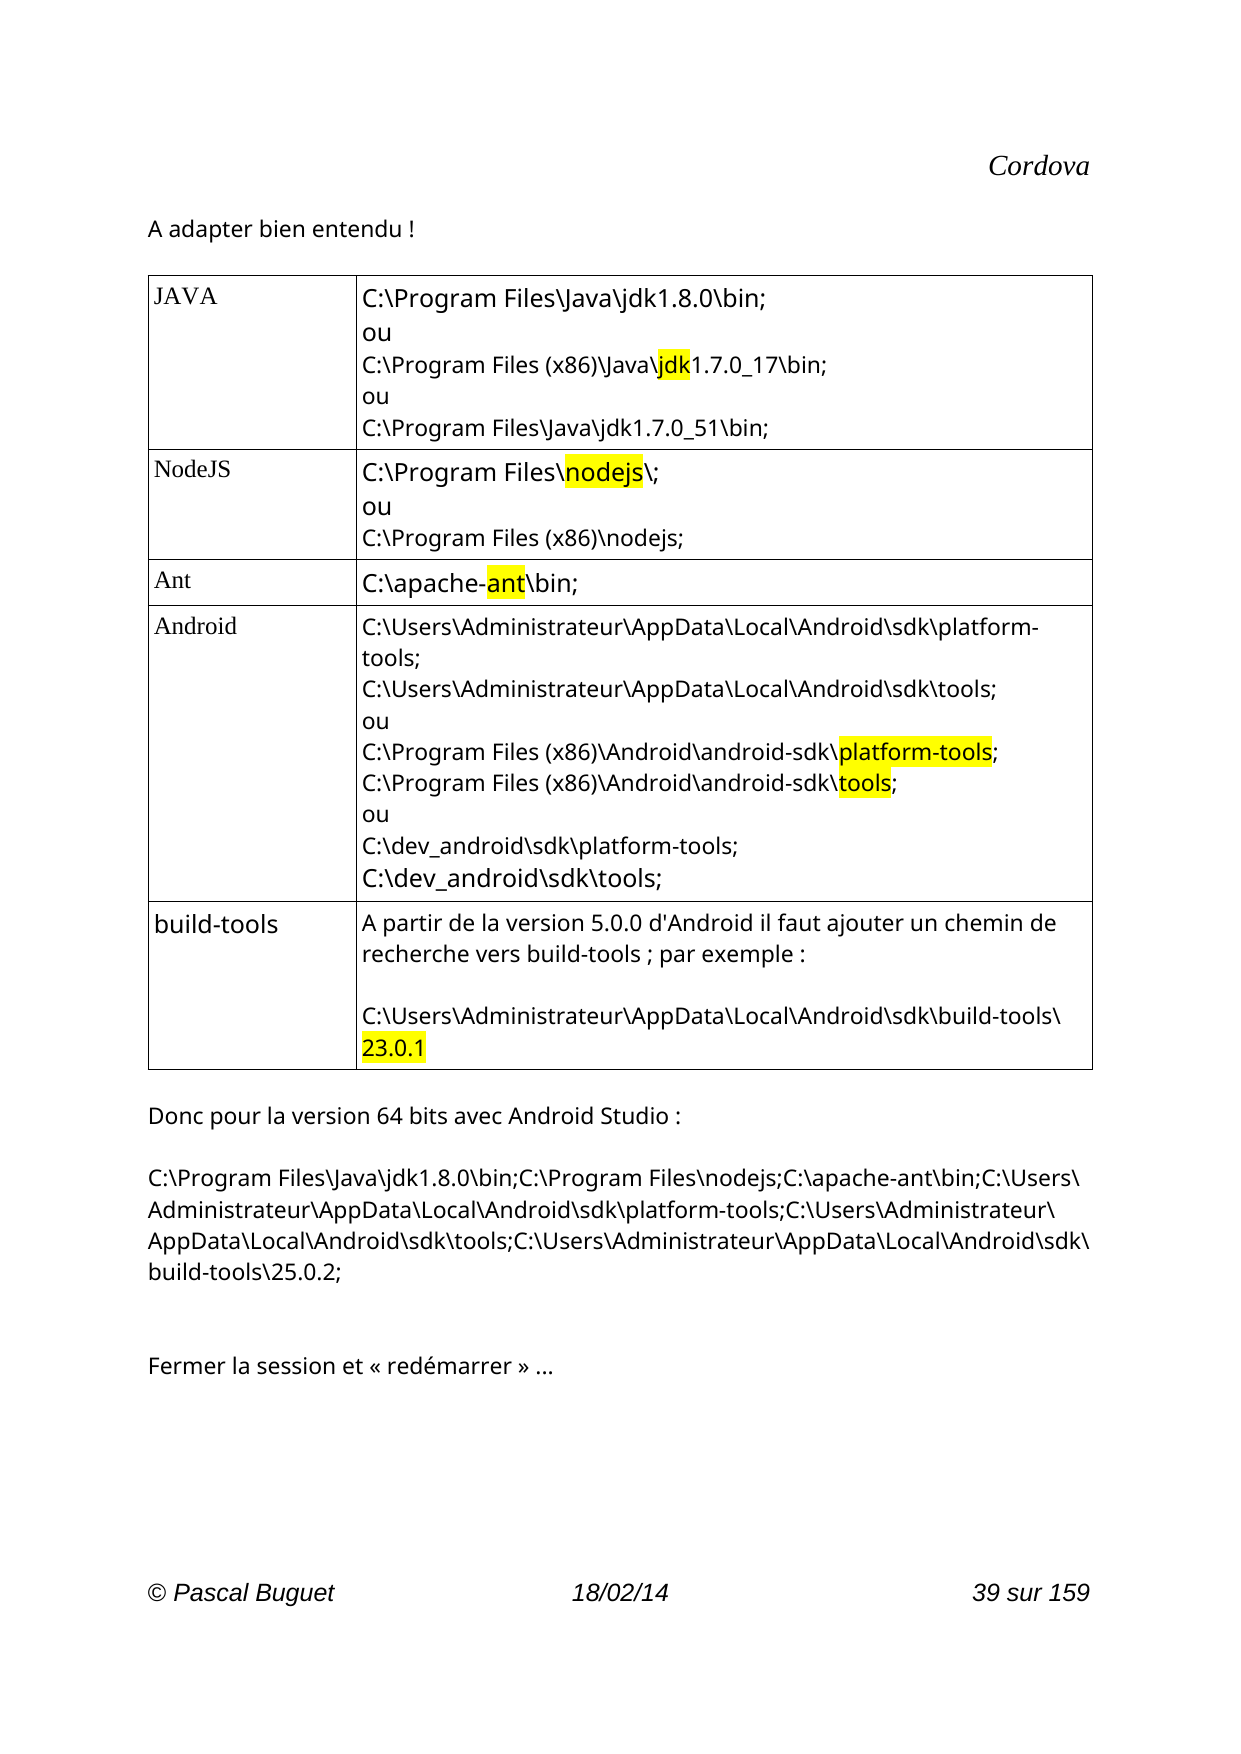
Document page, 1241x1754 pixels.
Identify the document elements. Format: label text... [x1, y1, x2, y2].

text Fermer la session et « redémarrer » ... [148, 1350, 1092, 1381]
text Donc pour la version 64 bits avec Android Studio : [148, 1100, 1092, 1131]
table_cell C:\apache-ant\bin; [357, 560, 1092, 605]
table_cell Ant [149, 560, 356, 605]
text A adapter bien entendu ! [148, 212, 1092, 244]
table_header JAVA [149, 276, 356, 448]
table_cell C:\Users\Administrateur\AppData\Local\Android\sdk\platform-tools; C:\Users\Administrateur\AppData\Local\Android\sdk\tools; ou C:\Program Files (x86)\Android\android-sdk\platform-tools; C:\Program Files (x86)\Android\android-sdk\tools; ou C:\dev_android\sdk\platform-tools; C:\dev_android\sdk\tools; [357, 606, 1092, 901]
table_cell NodeJS [149, 450, 356, 559]
table_cell A partir de la version 5.0.0 d'Android il faut ajouter un chemin de recherche vers build-tools ; par exemple : C:\Users\Administrateur\AppData\Local\Android\sdk\build-tools\23.0.1 [357, 902, 1092, 1068]
text C:\Program Files\Java\jdk1.8.0\bin;C:\Program Files\nodejs;C:\apache-ant\bin;C:\Users\Administrateur\AppData\Local\Android\sdk\platform-tools;C:\Users\Administrateur\AppData\Local\Android\sdk\tools;C:\Users\Administrateur\AppData\Local\Android\sdk\build-tools\25.0.2; [148, 1162, 1092, 1287]
table_cell build-tools [149, 902, 356, 1068]
table_header C:\Program Files\Java\jdk1.8.0\bin; ou C:\Program Files (x86)\Java\jdk1.7.0_17\bin; ou C:\Program Files\Java\jdk1.7.0_51\bin; [357, 276, 1092, 448]
table_cell C:\Program Files\nodejs\; ou C:\Program Files (x86)\nodejs; [357, 450, 1092, 559]
table_cell Android [149, 606, 356, 901]
